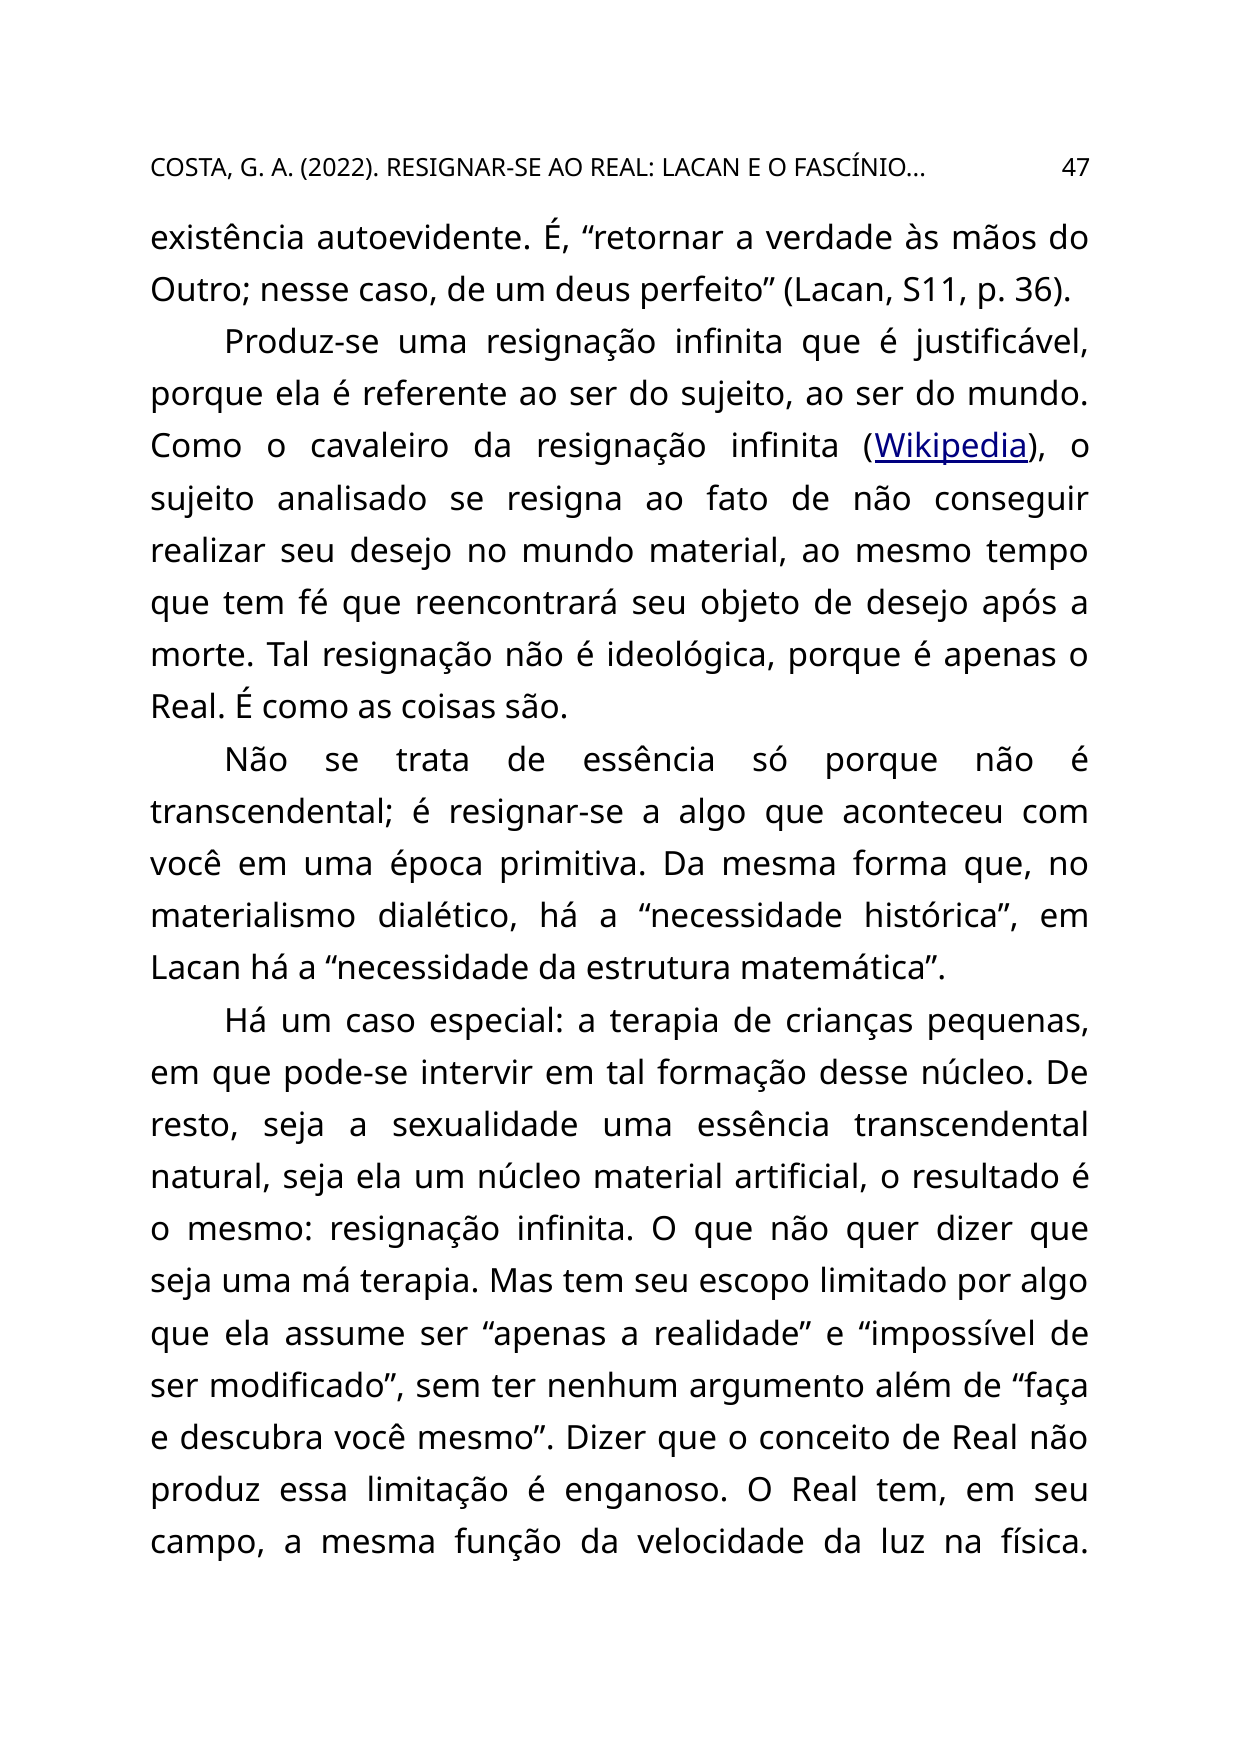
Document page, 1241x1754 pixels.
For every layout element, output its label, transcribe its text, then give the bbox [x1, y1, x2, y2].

text Não se trata de essência só porque não é transcendental; é resignar-se a algo que aconteceu com você em uma época primitiva. Da mesma forma que, no materialismo dialético, há a “necessidade histórica”, em Lacan há a “necessidade da estrutura matemática”. [150, 735, 1090, 989]
text existência autoevidente. É, “retornar a verdade às mãos do Outro; nesse caso, de um deus perfeito” (Lacan, S11, p. 36). [150, 213, 1090, 311]
text Produz-se uma resignação infinita que é justificável, porque ela é referente ao ser do sujeito, ao ser do mundo. Como o cavaleiro da resignação infinita (Wikipedia), o sujeito analisado se resigna ao fato de não conseguir realizar seu desejo no mundo material, ao mesmo tempo que tem fé que reencontrará seu objeto de desejo após a morte. Tal resignação não é ideológica, porque é apenas o Real. É como as coisas são. [150, 318, 1090, 729]
text Há um caso especial: a terapia de crianças pequenas, em que pode-se intervir em tal formação desse núcleo. De resto, seja a sexualidade uma essência transcendental natural, seja ela um núcleo material artificial, o resultado é o mesmo: resignação infinita. O que não quer dizer que seja uma má terapia. Mas tem seu escopo limitado por algo que ela assume ser “apenas a realidade” e “impossível de ser modificado”, sem ter nenhum argumento além de “faça e descubra você mesmo”. Dizer que o conceito de Real não produz essa limitação é enganoso. O Real tem, em seu campo, a mesma função da velocidade da luz na física. [150, 996, 1090, 1564]
